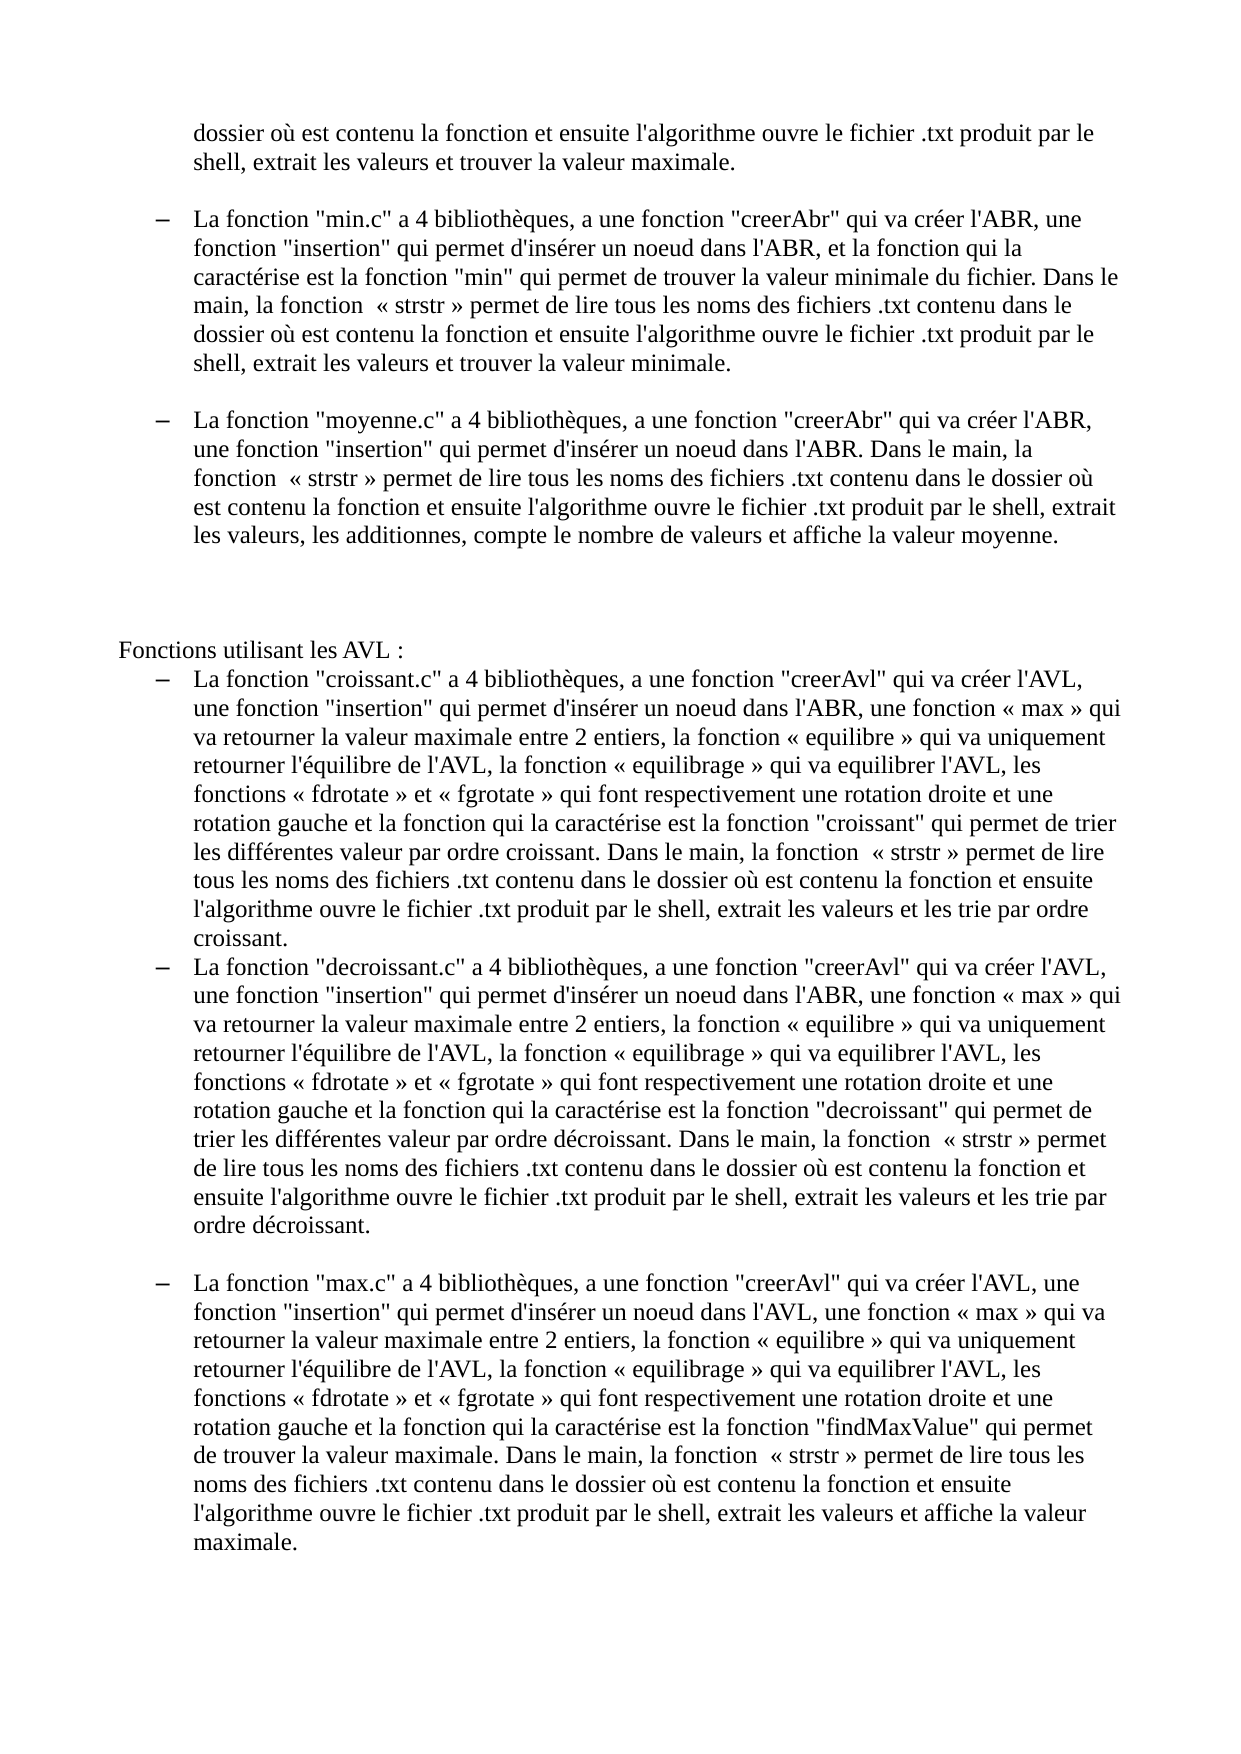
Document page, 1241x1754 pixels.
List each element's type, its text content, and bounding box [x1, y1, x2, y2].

list La fonction "croissant.c" a 4 bibliothèques, a une fonction "creerAvl" qui va créer l'AVL, une fonction "insertion" qui permet d'insérer un noeud dans l'ABR, une fonction « max » qui va retourner la valeur maximale entre 2 entiers, la fonction « equilibre » qui va uniquement retourner l'équilibre de l'AVL, la fonction « equilibrage » qui va equilibrer l'AVL, les fonctions « fdrotate » et « fgrotate » qui font respectivement une rotation droite et une rotation gauche et la fonction qui la caractérise est la fonction "croissant" qui permet de trier les différentes valeur par ordre croissant. Dans le main, la fonction « strstr » permet de lire tous les noms des fichiers .txt contenu dans le dossier où est contenu la fonction et ensuite l'algorithme ouvre le fichier .txt produit par le shell, extrait les valeurs et les trie par ordre croissant. [156, 664, 1122, 952]
text Fonctions utilisant les AVL : [118, 636, 1122, 664]
list La fonction "decroissant.c" a 4 bibliothèques, a une fonction "creerAvl" qui va créer l'AVL, une fonction "insertion" qui permet d'insérer un noeud dans l'ABR, une fonction « max » qui va retourner la valeur maximale entre 2 entiers, la fonction « equilibre » qui va uniquement retourner l'équilibre de l'AVL, la fonction « equilibrage » qui va equilibrer l'AVL, les fonctions « fdrotate » et « fgrotate » qui font respectivement une rotation droite et une rotation gauche et la fonction qui la caractérise est la fonction "decroissant" qui permet de trier les différentes valeur par ordre décroissant. Dans le main, la fonction « strstr » permet de lire tous les noms des fichiers .txt contenu dans le dossier où est contenu la fonction et ensuite l'algorithme ouvre le fichier .txt produit par le shell, extrait les valeurs et les trie par ordre décroissant. [156, 952, 1122, 1239]
list La fonction "min.c" a 4 bibliothèques, a une fonction "creerAbr" qui va créer l'ABR, une fonction "insertion" qui permet d'insérer un noeud dans l'ABR, et la fonction qui la caractérise est la fonction "min" qui permet de trouver la valeur minimale du fichier. Dans le main, la fonction « strstr » permet de lire tous les noms des fichiers .txt contenu dans le dossier où est contenu la fonction et ensuite l'algorithme ouvre le fichier .txt produit par le shell, extrait les valeurs et trouver la valeur minimale. [156, 204, 1122, 377]
list La fonction "moyenne.c" a 4 bibliothèques, a une fonction "creerAbr" qui va créer l'ABR, une fonction "insertion" qui permet d'insérer un noeud dans l'ABR. Dans le main, la fonction « strstr » permet de lire tous les noms des fichiers .txt contenu dans le dossier où est contenu la fonction et ensuite l'algorithme ouvre le fichier .txt produit par le shell, extrait les valeurs, les additionnes, compte le nombre de valeurs et affiche la valeur moyenne. [156, 406, 1122, 549]
list La fonction "max.c" a 4 bibliothèques, a une fonction "creerAvl" qui va créer l'AVL, une fonction "insertion" qui permet d'insérer un noeud dans l'AVL, une fonction « max » qui va retourner la valeur maximale entre 2 entiers, la fonction « equilibre » qui va uniquement retourner l'équilibre de l'AVL, la fonction « equilibrage » qui va equilibrer l'AVL, les fonctions « fdrotate » et « fgrotate » qui font respectivement une rotation droite et une rotation gauche et la fonction qui la caractérise est la fonction "findMaxValue" qui permet de trouver la valeur maximale. Dans le main, la fonction « strstr » permet de lire tous les noms des fichiers .txt contenu dans le dossier où est contenu la fonction et ensuite l'algorithme ouvre le fichier .txt produit par le shell, extrait les valeurs et affiche la valeur maximale. [156, 1268, 1122, 1556]
list dossier où est contenu la fonction et ensuite l'algorithme ouvre le fichier .txt produit par le shell, extrait les valeurs et trouver la valeur maximale. [156, 118, 1122, 176]
